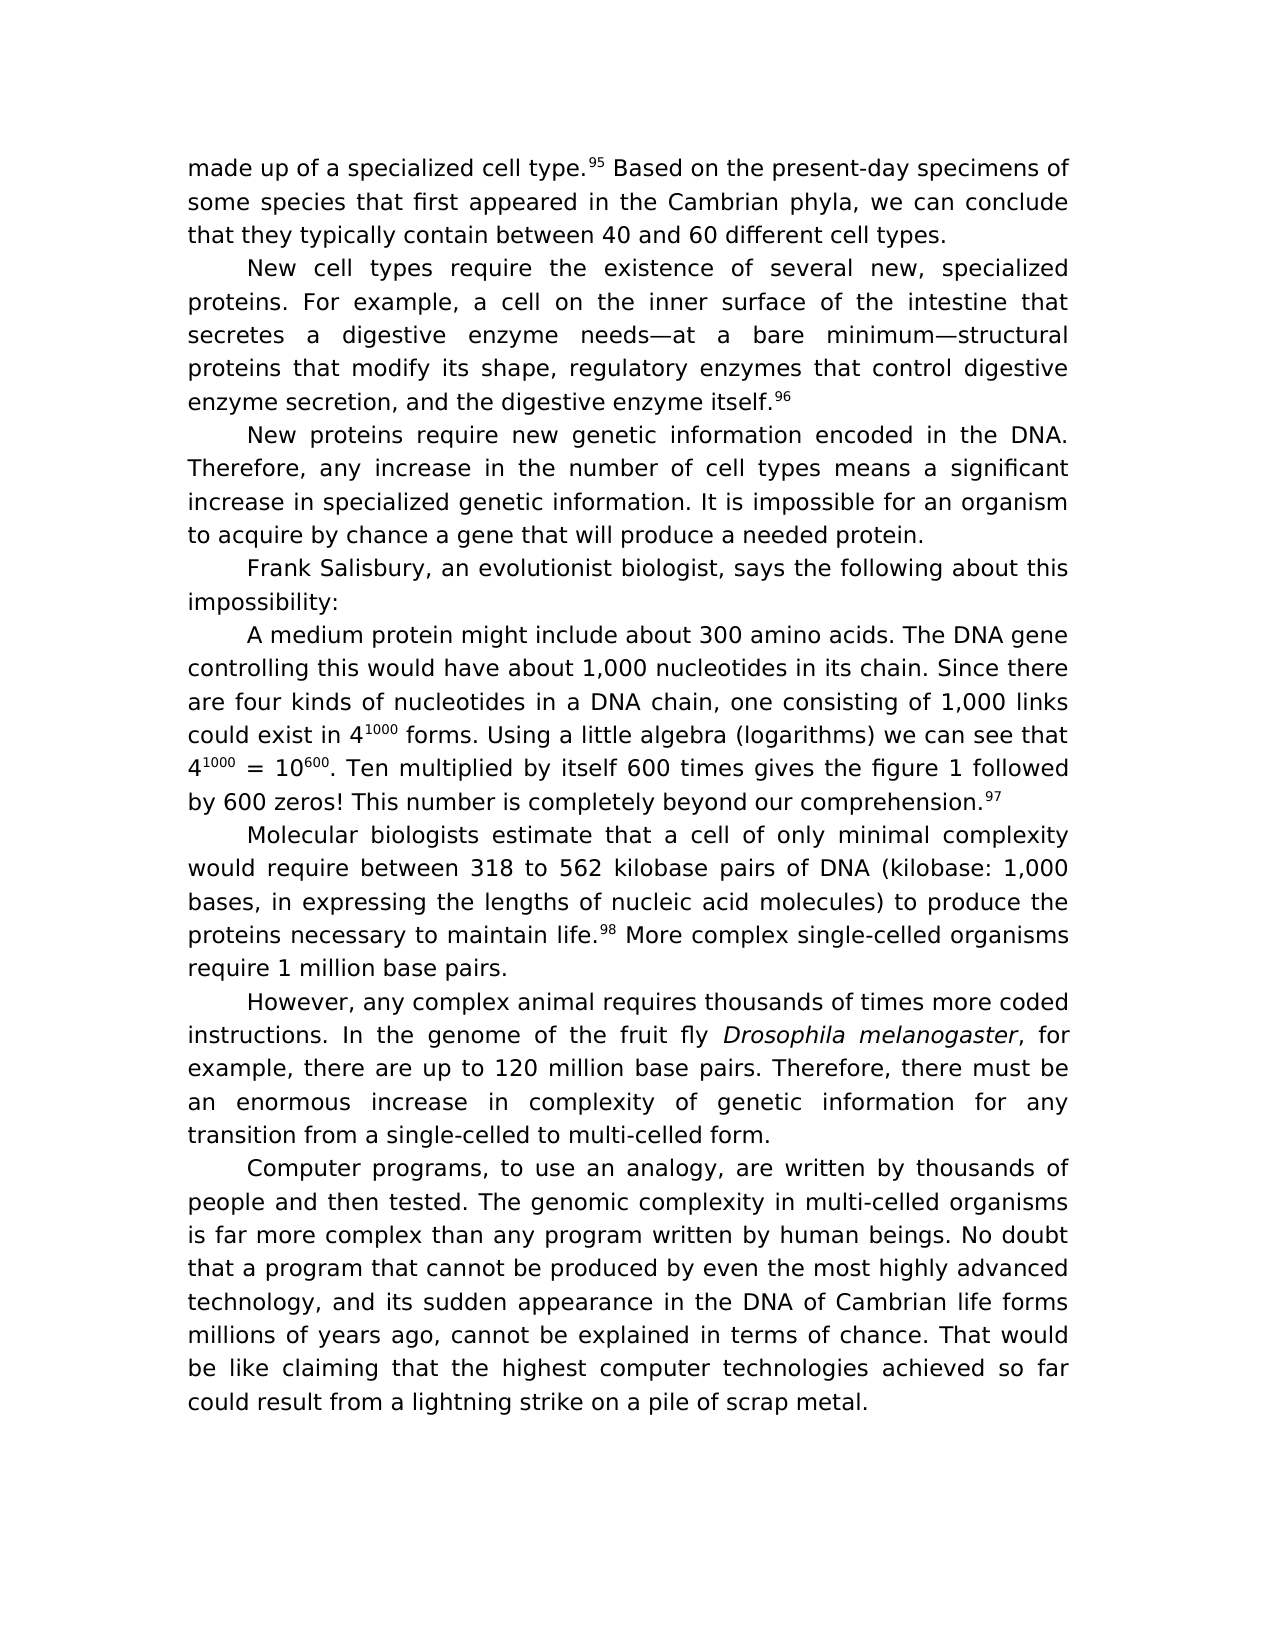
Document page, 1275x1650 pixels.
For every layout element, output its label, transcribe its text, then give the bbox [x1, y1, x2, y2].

text New cell types require the existence of several new, specialized proteins. For example, a cell on the inner surface of the intestine that secretes a digestive enzyme needs—at a bare minimum—structural proteins that modify its shape, regulatory enzymes that control digestive enzyme secretion, and the digestive enzyme itself.96 [187, 250, 1070, 417]
text made up of a specialized cell type.95 Based on the present-day specimens of some species that first appeared in the Cambrian phyla, we can conclude that they typically contain between 40 and 60 different cell types. [187, 150, 1070, 250]
text New proteins require new genetic information encoded in the DNA. Therefore, any increase in the number of cell types means a significant increase in specialized genetic information. It is impossible for an organism to acquire by chance a gene that will produce a needed protein. [187, 417, 1070, 550]
text Molecular biologists estimate that a cell of only minimal complexity would require between 318 to 562 kilobase pairs of DNA (kilobase: 1,000 bases, in expressing the lengths of nucleic acid molecules) to produce the proteins necessary to maintain life.98 More complex single-celled organisms require 1 million base pairs. [187, 817, 1070, 983]
text A medium protein might include about 300 amino acids. The DNA gene controlling this would have about 1,000 nucleotides in its chain. Since there are four kinds of nucleotides in a DNA chain, one consisting of 1,000 links could exist in 41000 forms. Using a little algebra (logarithms) we can see that 41000 = 10600. Ten multiplied by itself 600 times gives the figure 1 followed by 600 zeros! This number is completely beyond our comprehension.97 [187, 617, 1070, 817]
text However, any complex animal requires thousands of times more coded instructions. In the genome of the fruit fly Drosophila melanogaster, for example, there are up to 120 million base pairs. Therefore, there must be an enormous increase in complexity of genetic information for any transition from a single-celled to multi-celled form. [187, 983, 1070, 1150]
text Computer programs, to use an analogy, are written by thousands of people and then tested. The genomic complexity in multi-celled organisms is far more complex than any program written by human beings. No doubt that a program that cannot be produced by even the most highly advanced technology, and its sudden appearance in the DNA of Cambrian life forms millions of years ago, cannot be explained in terms of chance. That would be like claiming that the highest computer technologies achieved so far could result from a lightning strike on a pile of scrap metal. [187, 1150, 1070, 1417]
text Frank Salisbury, an evolutionist biologist, says the following about this impossibility: [187, 550, 1070, 617]
